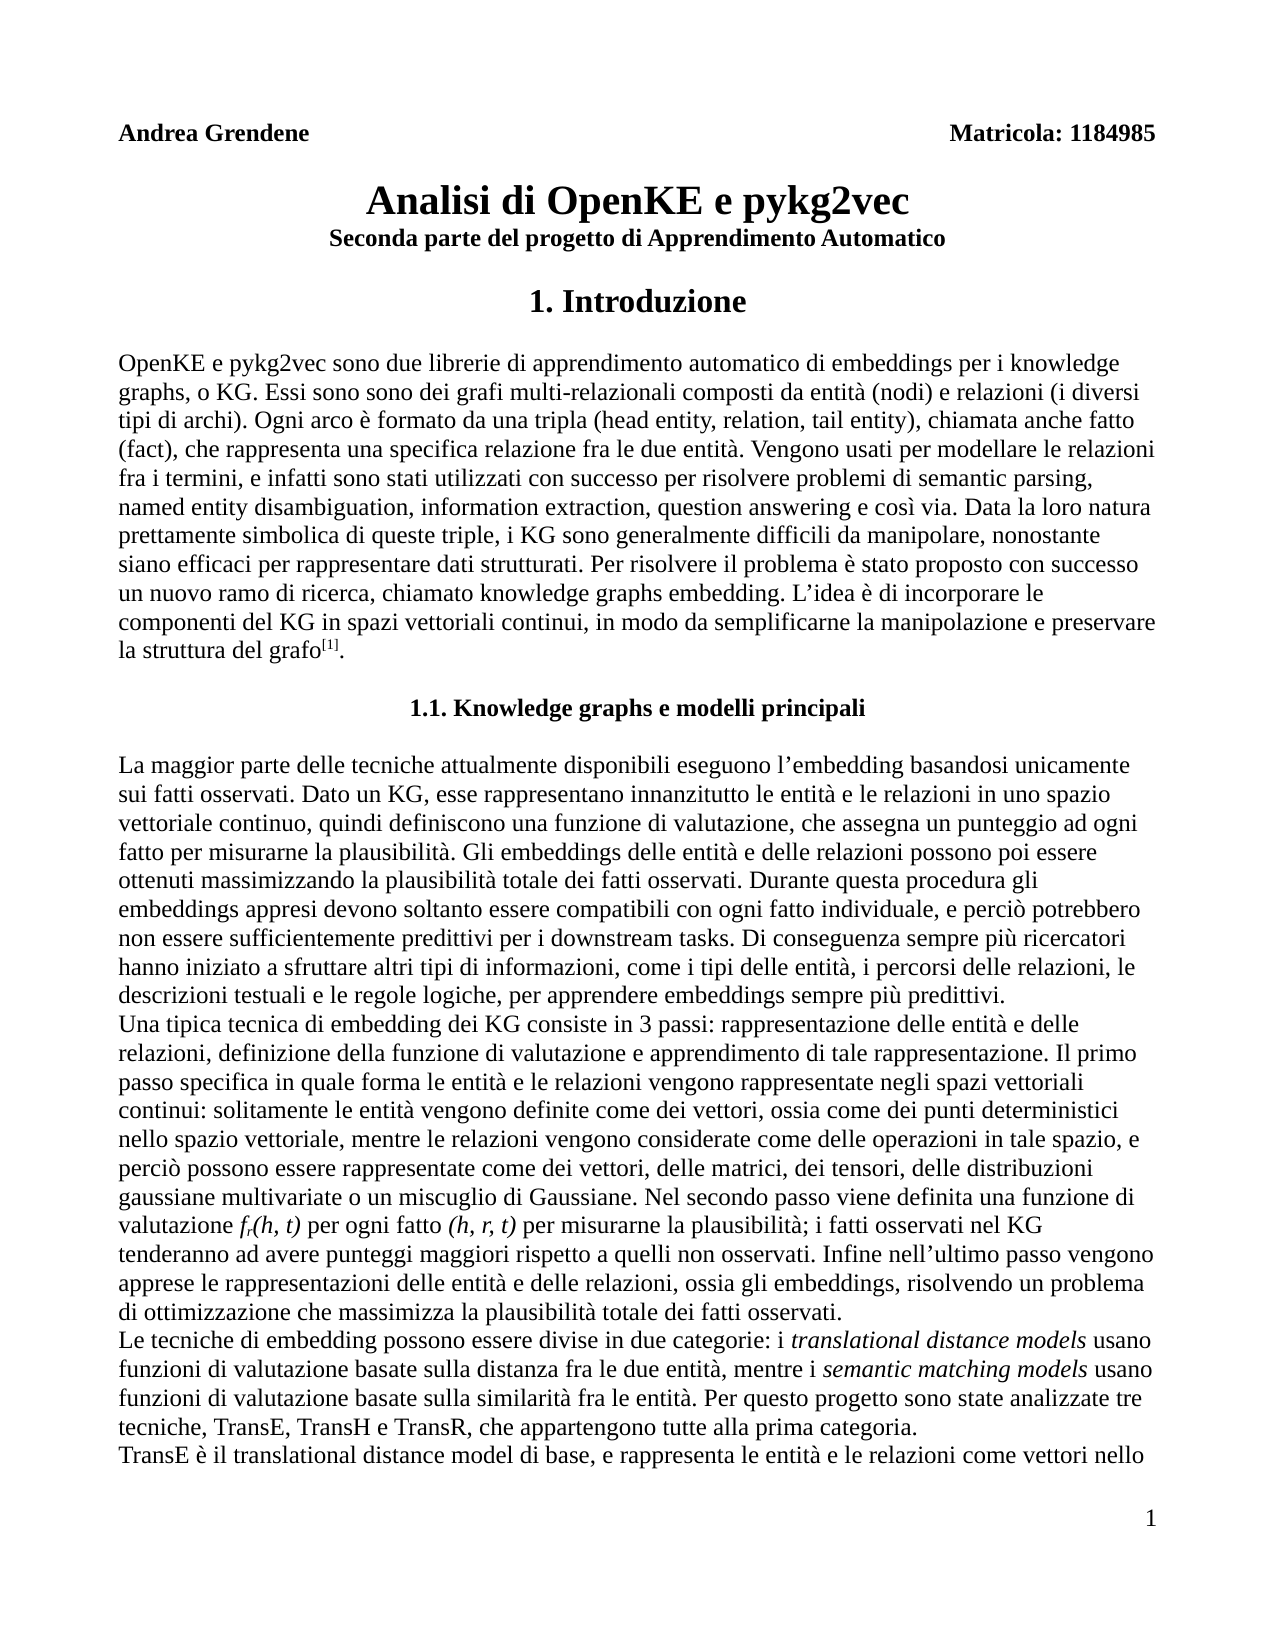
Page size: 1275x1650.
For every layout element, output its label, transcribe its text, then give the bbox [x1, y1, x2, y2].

text OpenKE e pykg2vec sono due librerie di apprendimento automatico di embeddings per i knowledge graphs, o KG. Essi sono sono dei grafi multi-relazionali composti da entità (nodi) e relazioni (i diversi tipi di archi). Ogni arco è formato da una tripla (head entity, relation, tail entity), chiamata anche fatto (fact), che rappresenta una specifica relazione fra le due entità. Vengono usati per modellare le relazioni fra i termini, e infatti sono stati utilizzati con successo per risolvere problemi di semantic parsing, named entity disambiguation, information extraction, question answering e così via. Data la loro natura prettamente simbolica di queste triple, i KG sono generalmente difficili da manipolare, nonostante siano efficaci per rappresentare dati strutturati. Per risolvere il problema è stato proposto con successo un nuovo ramo di ricerca, chiamato knowledge graphs embedding. L’idea è di incorporare le componenti del KG in spazi vettoriali continui, in modo da semplificarne la manipolazione e preservare la struttura del grafo[1]. [118, 348, 1157, 664]
text Analisi di OpenKE e pykg2vec [118, 176, 1157, 223]
text Andrea Grendene Matricola: 1184985 [118, 118, 1157, 147]
text 1.1. Knowledge graphs e modelli principali [118, 693, 1157, 722]
text La maggior parte delle tecniche attualmente disponibili eseguono l’embedding basandosi unicamente sui fatti osservati. Dato un KG, esse rappresentano innanzitutto le entità e le relazioni in uno spazio vettoriale continuo, quindi definiscono una funzione di valutazione, che assegna un punteggio ad ogni fatto per misurarne la plausibilità. Gli embeddings delle entità e delle relazioni possono poi essere ottenuti massimizzando la plausibilità totale dei fatti osservati. Durante questa procedura gli embeddings appresi devono soltanto essere compatibili con ogni fatto individuale, e perciò potrebbero non essere sufficientemente predittivi per i downstream tasks. Di conseguenza sempre più ricercatori hanno iniziato a sfruttare altri tipi di informazioni, come i tipi delle entità, i percorsi delle relazioni, le descrizioni testuali e le regole logiche, per apprendere embeddings sempre più predittivi. Una tipica tecnica di embedding dei KG consiste in 3 passi: rappresentazione delle entità e delle relazioni, definizione della funzione di valutazione e apprendimento di tale rappresentazione. Il primo passo specifica in quale forma le entità e le relazioni vengono rappresentate negli spazi vettoriali continui: solitamente le entità vengono definite come dei vettori, ossia come dei punti deterministici nello spazio vettoriale, mentre le relazioni vengono considerate come delle operazioni in tale spazio, e perciò possono essere rappresentate come dei vettori, delle matrici, dei tensori, delle distribuzioni gaussiane multivariate o un miscuglio di Gaussiane. Nel secondo passo viene definita una funzione di valutazione fr(h, t) per ogni fatto (h, r, t) per misurarne la plausibilità; i fatti osservati nel KG tenderanno ad avere punteggi maggiori rispetto a quelli non osservati. Infine nell’ultimo passo vengono apprese le rappresentazioni delle entità e delle relazioni, ossia gli embeddings, risolvendo un problema di ottimizzazione che massimizza la plausibilità totale dei fatti osservati. Le tecniche di embedding possono essere divise in due categorie: i translational distance models usano funzioni di valutazione basate sulla distanza fra le due entità, mentre i semantic matching models usano funzioni di valutazione basate sulla similarità fra le entità. Per questo progetto sono state analizzate tre tecniche, TransE, TransH e TransR, che appartengono tutte alla prima categoria. TransE è il translational distance model di base, e rappresenta le entità e le relazioni come vettori nello [118, 751, 1157, 1469]
text Seconda parte del progetto di Apprendimento Automatico [118, 223, 1157, 252]
text 1. Introduzione [118, 281, 1157, 348]
